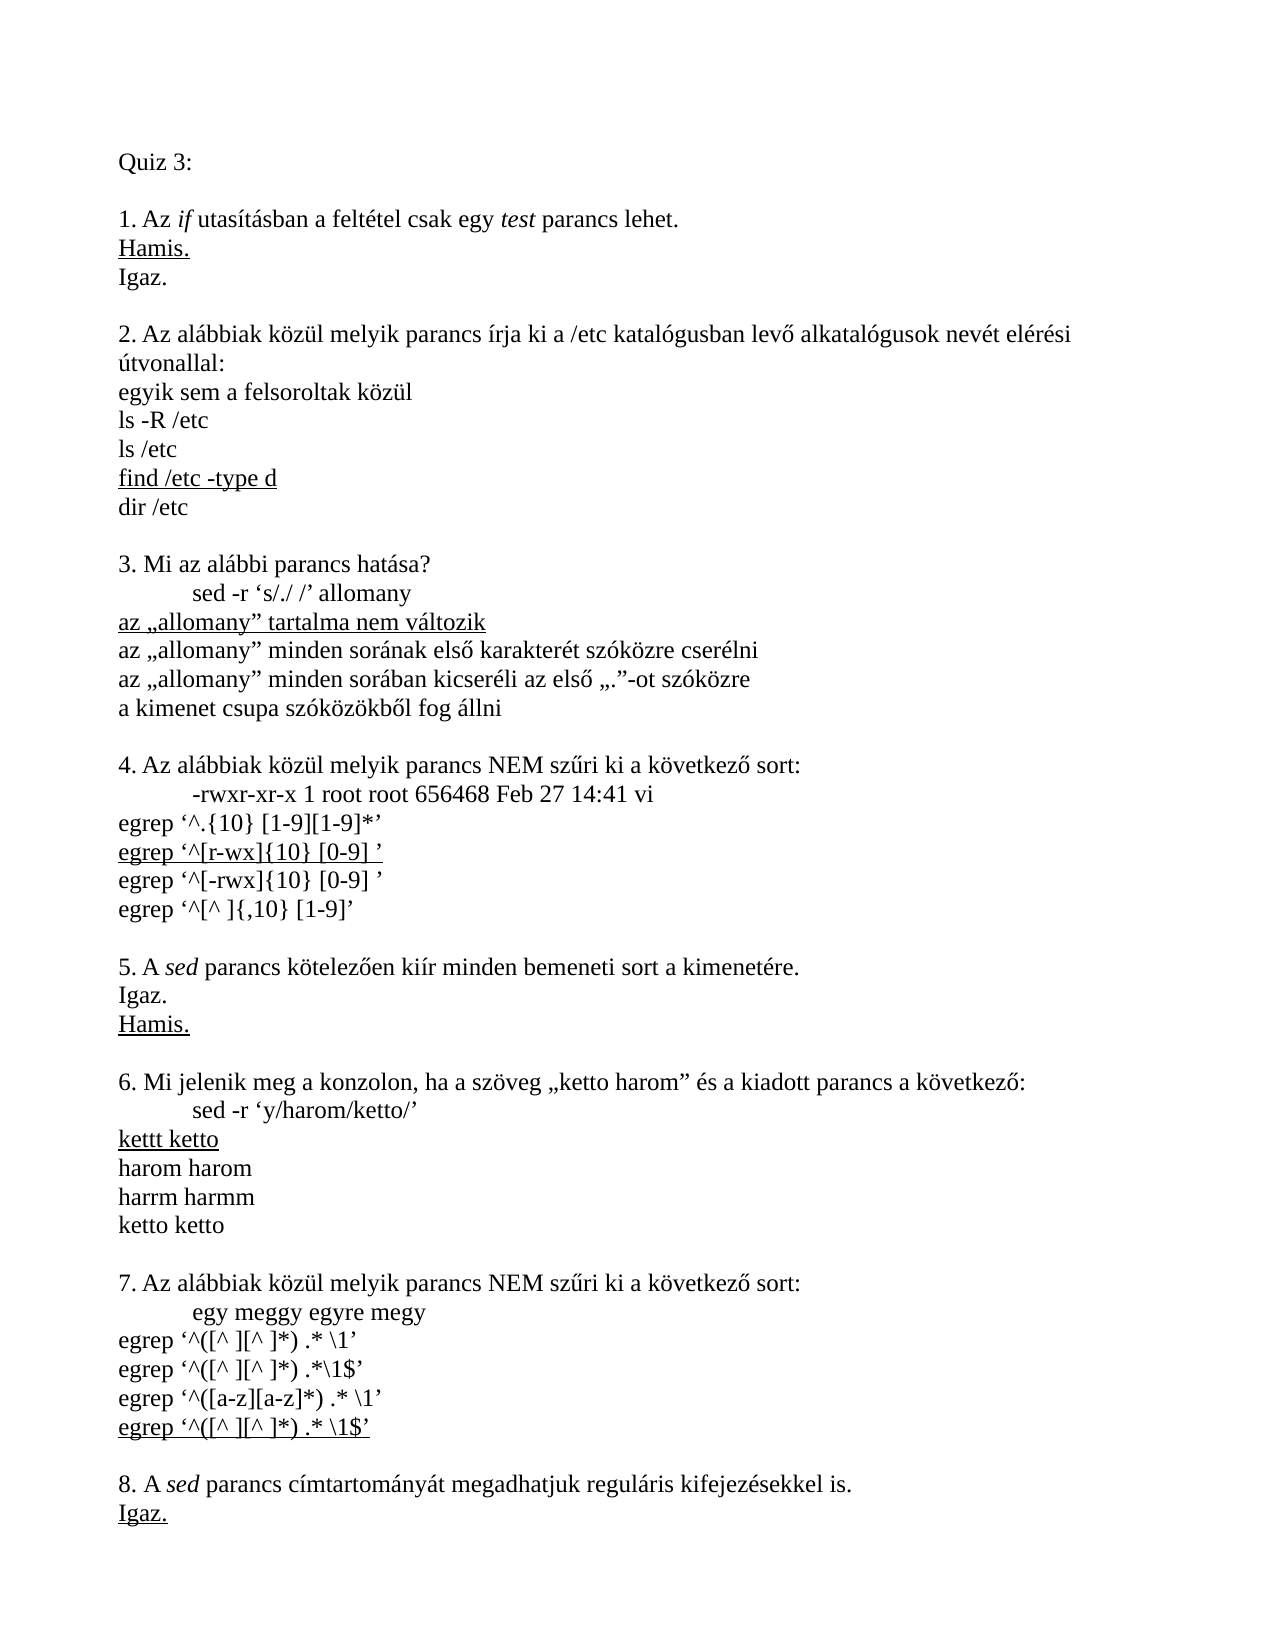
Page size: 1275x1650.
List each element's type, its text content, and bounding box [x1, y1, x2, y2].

text 1. Az if utasításban a feltétel csak egy test parancs lehet. [118, 204, 1157, 233]
text egy meggy egyre megy [118, 1297, 1157, 1326]
text ketto ketto [118, 1211, 1157, 1239]
text egrep ‘^[-rwx]{10} [0-9] ’ [118, 866, 1157, 894]
text Hamis. [118, 233, 1157, 262]
text egrep ‘^([a-z][a-z]*) .* \1’ [118, 1383, 1157, 1412]
text -rwxr-xr-x 1 root root 656468 Feb 27 14:41 vi [118, 779, 1157, 808]
text egrep ‘^[^ ]{,10} [1-9]’ [118, 894, 1157, 923]
text dir /etc [118, 492, 1157, 521]
text 4. Az alábbiak közül melyik parancs NEM szűri ki a következő sort: [118, 751, 1157, 779]
text ls -R /etc [118, 406, 1157, 434]
text kettt ketto [118, 1124, 1157, 1153]
text sed -r ‘y/harom/ketto/’ [118, 1096, 1157, 1124]
text 5. A sed parancs kötelezően kiír minden bemeneti sort a kimenetére. [118, 952, 1157, 981]
text az „allomany” tartalma nem változik [118, 607, 1157, 636]
text az „allomany” minden sorának első karakterét szóközre cserélni [118, 636, 1157, 664]
text egrep ‘^[r-wx]{10} [0-9] ’ [118, 837, 1157, 866]
text sed -r ‘s/./ /’ allomany [118, 578, 1157, 607]
text Igaz. [118, 1498, 1157, 1527]
text 3. Mi az alábbi parancs hatása? [118, 549, 1157, 578]
text a kimenet csupa szóközökből fog állni [118, 693, 1157, 722]
text ls /etc [118, 434, 1157, 463]
text egyik sem a felsoroltak közül [118, 377, 1157, 406]
text 7. Az alábbiak közül melyik parancs NEM szűri ki a következő sort: [118, 1268, 1157, 1297]
text Igaz. [118, 981, 1157, 1009]
text Quiz 3: [118, 147, 1157, 176]
text 6. Mi jelenik meg a konzolon, ha a szöveg „ketto harom” és a kiadott parancs a következő: [118, 1067, 1157, 1096]
text Hamis. [118, 1009, 1157, 1038]
text Igaz. [118, 262, 1157, 291]
text harom harom [118, 1153, 1157, 1182]
text harrm harmm [118, 1182, 1157, 1211]
text 2. Az alábbiak közül melyik parancs írja ki a /etc katalógusban levő alkatalógusok nevét elérési útvonallal: [118, 319, 1157, 377]
text 8. A sed parancs címtartományát megadhatjuk reguláris kifejezésekkel is. [118, 1469, 1157, 1498]
text find /etc -type d [118, 463, 1157, 492]
text egrep ‘^.{10} [1-9][1-9]*’ [118, 808, 1157, 837]
text egrep ‘^([^ ][^ ]*) .* \1’ [118, 1326, 1157, 1354]
text egrep ‘^([^ ][^ ]*) .*\1$’ [118, 1354, 1157, 1383]
text egrep ‘^([^ ][^ ]*) .* \1$’ [118, 1412, 1157, 1441]
text az „allomany” minden sorában kicseréli az első „.”-ot szóközre [118, 664, 1157, 693]
